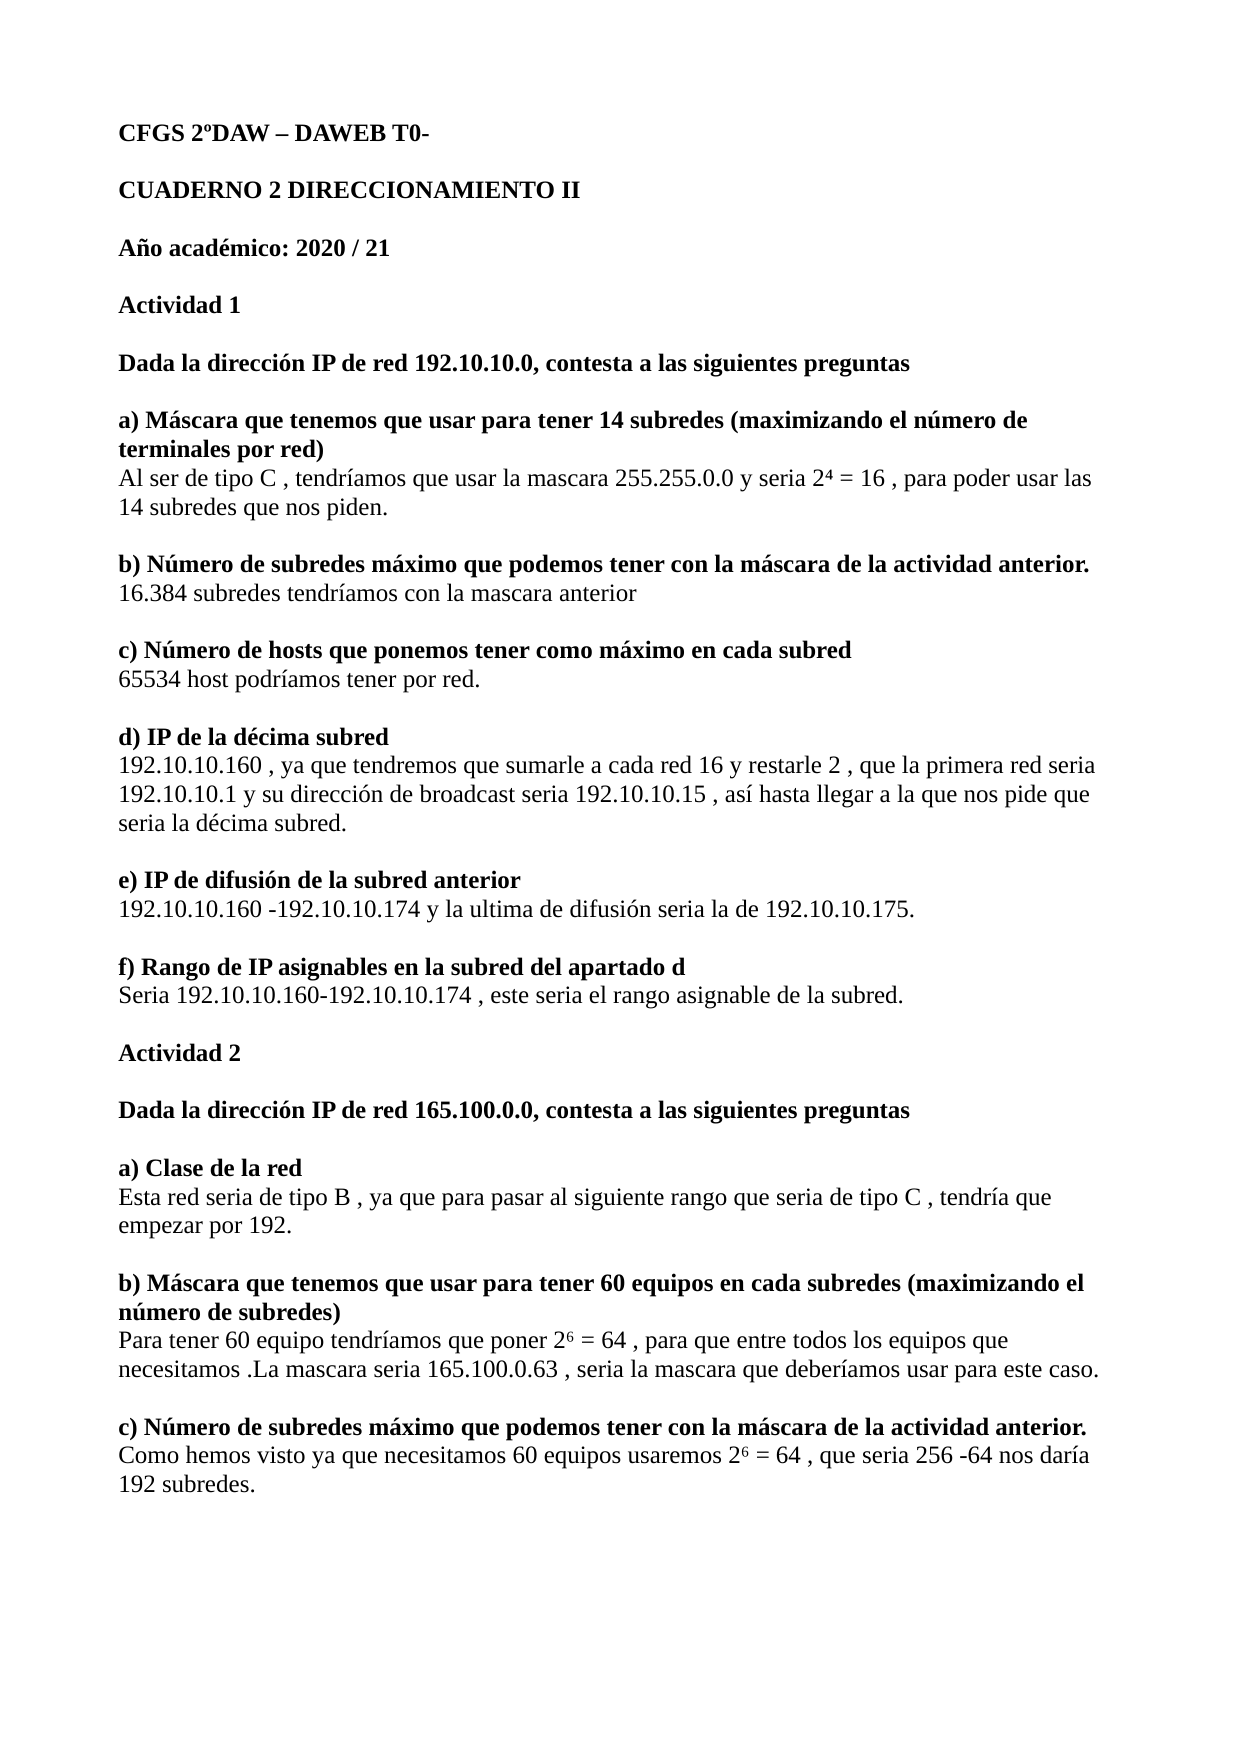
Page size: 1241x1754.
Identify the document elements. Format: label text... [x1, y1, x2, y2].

text d) IP de la décima subred [118, 722, 1122, 751]
text e) IP de difusión de la subred anterior [118, 866, 1122, 894]
text Como hemos visto ya que necesitamos 60 equipos usaremos 2⁶ = 64 , que seria 256 -64 nos daría 192 subredes. [118, 1441, 1122, 1498]
text Actividad 1 [118, 291, 1122, 319]
text 65534 host podríamos tener por red. [118, 664, 1122, 693]
text c) Número de hosts que ponemos tener como máximo en cada subred [118, 636, 1122, 664]
text f) Rango de IP asignables en la subred del apartado d [118, 952, 1122, 981]
text Actividad 2 [118, 1038, 1122, 1067]
text a) Clase de la red [118, 1153, 1122, 1182]
text CUADERNO 2 DIRECCIONAMIENTO II [118, 176, 1122, 204]
text Dada la dirección IP de red 165.100.0.0, contesta a las siguientes preguntas [118, 1096, 1122, 1124]
text CFGS 2ºDAW – DAWEB T0- [118, 118, 1122, 147]
text Año académico: 2020 / 21 [118, 233, 1122, 262]
text Seria 192.10.10.160-192.10.10.174 , este seria el rango asignable de la subred. [118, 981, 1122, 1009]
text 192.10.10.160 -192.10.10.174 y la ultima de difusión seria la de 192.10.10.175. [118, 894, 1122, 923]
text 16.384 subredes tendríamos con la mascara anterior [118, 578, 1122, 607]
text Esta red seria de tipo B , ya que para pasar al siguiente rango que seria de tipo C , tendría que empezar por 192. [118, 1182, 1122, 1239]
text a) Máscara que tenemos que usar para tener 14 subredes (maximizando el número de [118, 406, 1122, 434]
text c) Número de subredes máximo que podemos tener con la máscara de la actividad anterior. [118, 1412, 1122, 1441]
text número de subredes) [118, 1297, 1122, 1326]
text b) Número de subredes máximo que podemos tener con la máscara de la actividad anterior. [118, 549, 1122, 578]
text b) Máscara que tenemos que usar para tener 60 equipos en cada subredes (maximizando el [118, 1268, 1122, 1297]
text Para tener 60 equipo tendríamos que poner 2⁶ = 64 , para que entre todos los equipos que necesitamos .La mascara seria 165.100.0.63 , seria la mascara que deberíamos usar para este caso. [118, 1326, 1122, 1383]
text 192.10.10.160 , ya que tendremos que sumarle a cada red 16 y restarle 2 , que la primera red seria 192.10.10.1 y su dirección de broadcast seria 192.10.10.15 , así hasta llegar a la que nos pide que seria la décima subred. [118, 751, 1122, 837]
text terminales por red) [118, 434, 1122, 463]
text Al ser de tipo C , tendríamos que usar la mascara 255.255.0.0 y seria 2⁴ = 16 , para poder usar las 14 subredes que nos piden. [118, 463, 1122, 521]
text Dada la dirección IP de red 192.10.10.0, contesta a las siguientes preguntas [118, 348, 1122, 377]
